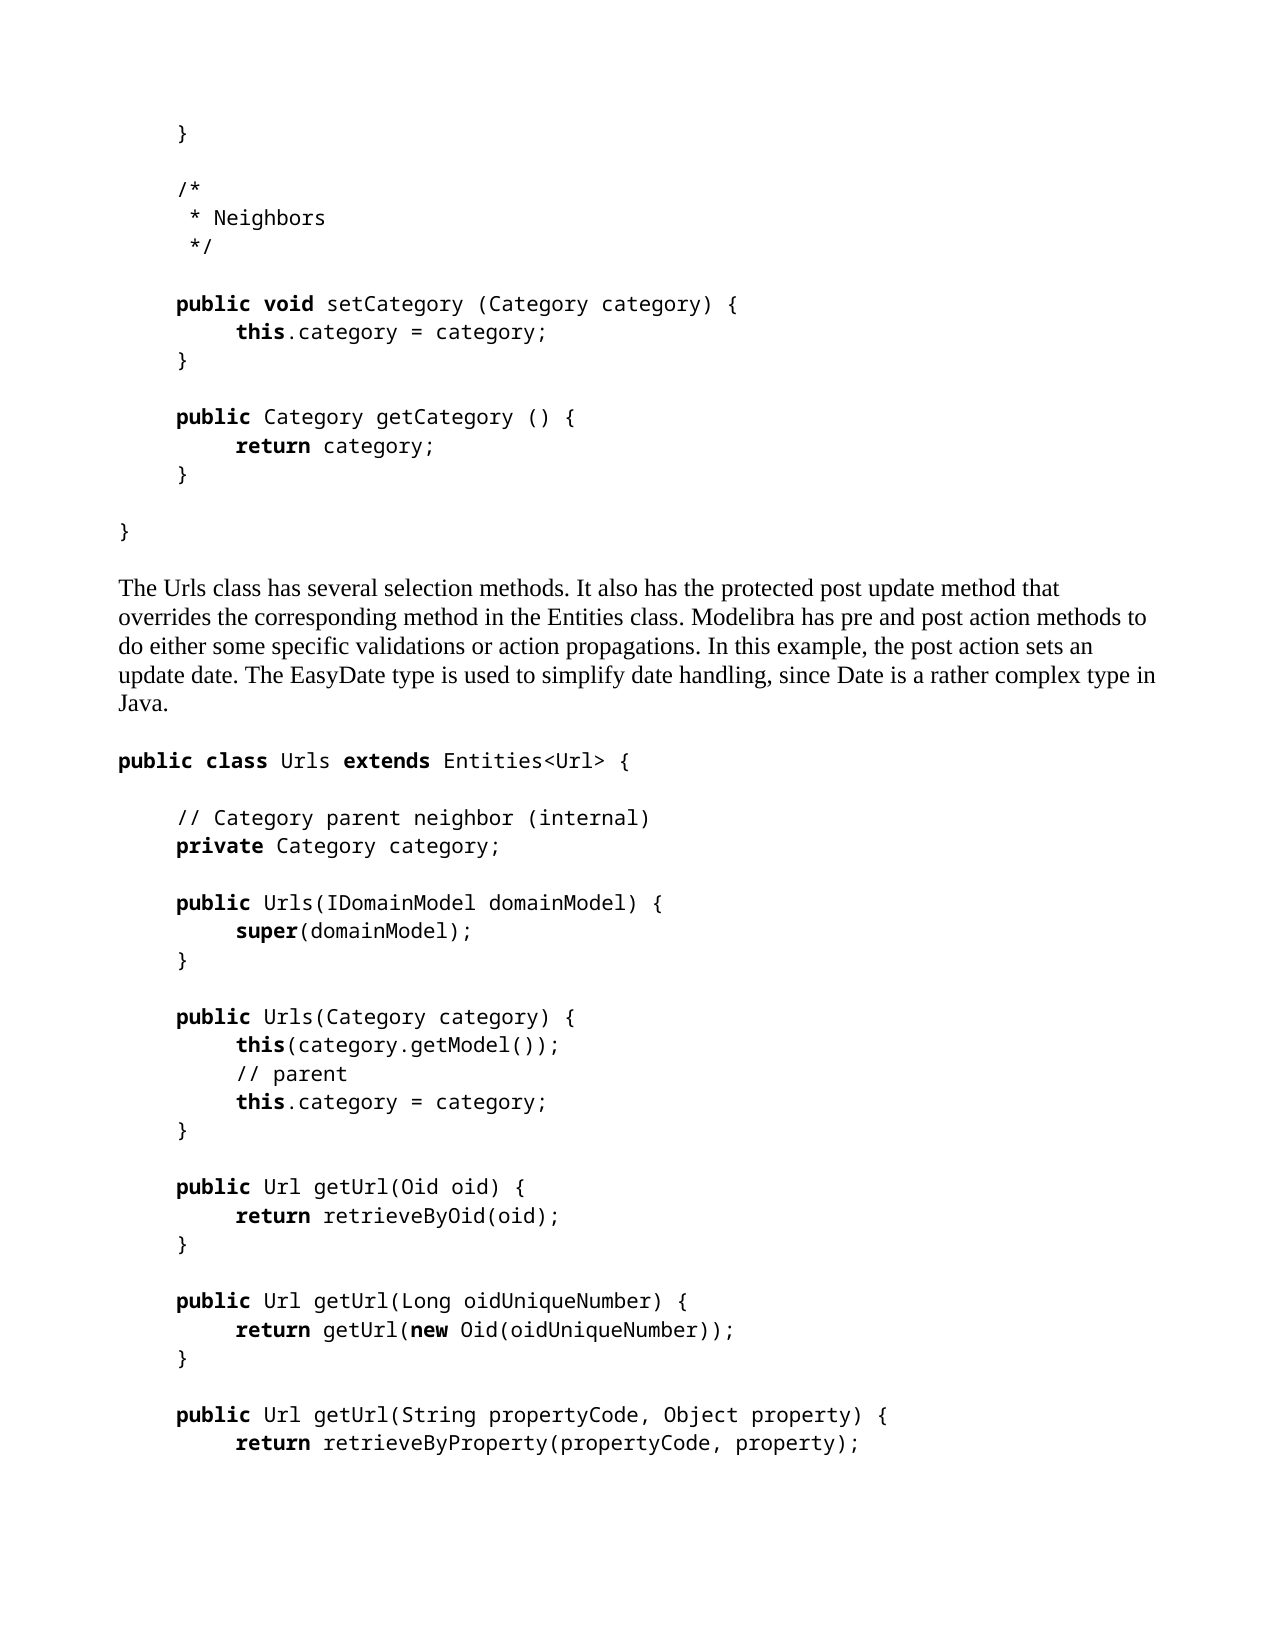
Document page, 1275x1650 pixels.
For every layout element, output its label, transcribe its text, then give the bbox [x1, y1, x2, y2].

text public Urls(Category category) { [118, 1002, 1157, 1030]
text // Category parent neighbor (internal) [118, 803, 1157, 831]
text this.category = category; [118, 1087, 1157, 1116]
text return retrieveByOid(oid); [118, 1201, 1157, 1229]
text super(domainModel); [118, 917, 1157, 945]
text return getUrl(new Oid(oidUniqueNumber)); [118, 1315, 1157, 1343]
text public Url getUrl(Long oidUniqueNumber) { [118, 1286, 1157, 1315]
text this(category.getModel()); [118, 1030, 1157, 1059]
text } [118, 516, 1157, 545]
text public void setCategory (Category category) { [118, 289, 1157, 317]
text } [118, 1229, 1157, 1258]
text } [118, 346, 1157, 374]
text public class Urls extends Entities<Url> { [118, 746, 1157, 774]
text The Urls class has several selection methods. It also has the protected post update method that overrides the corresponding method in the Entities class. Modelibra has pre and post action methods to do either some specific validations or action propagations. In this example, the post action sets an update date. The EasyDate type is used to simplify date handling, since Date is a rather complex type in Java. [118, 573, 1157, 717]
text return retrieveByProperty(propertyCode, property); [118, 1428, 1157, 1457]
text } [118, 1343, 1157, 1372]
text */ [118, 232, 1157, 260]
text private Category category; [118, 831, 1157, 860]
text return category; [118, 431, 1157, 459]
text * Neighbors [118, 203, 1157, 232]
text public Category getCategory () { [118, 402, 1157, 431]
text public Url getUrl(String propertyCode, Object property) { [118, 1400, 1157, 1428]
text } [118, 945, 1157, 973]
text public Url getUrl(Oid oid) { [118, 1172, 1157, 1201]
text /* [118, 175, 1157, 203]
text this.category = category; [118, 317, 1157, 346]
text } [118, 459, 1157, 488]
text } [118, 1116, 1157, 1144]
text // parent [118, 1059, 1157, 1087]
text } [118, 118, 1157, 147]
text public Urls(IDomainModel domainModel) { [118, 888, 1157, 917]
